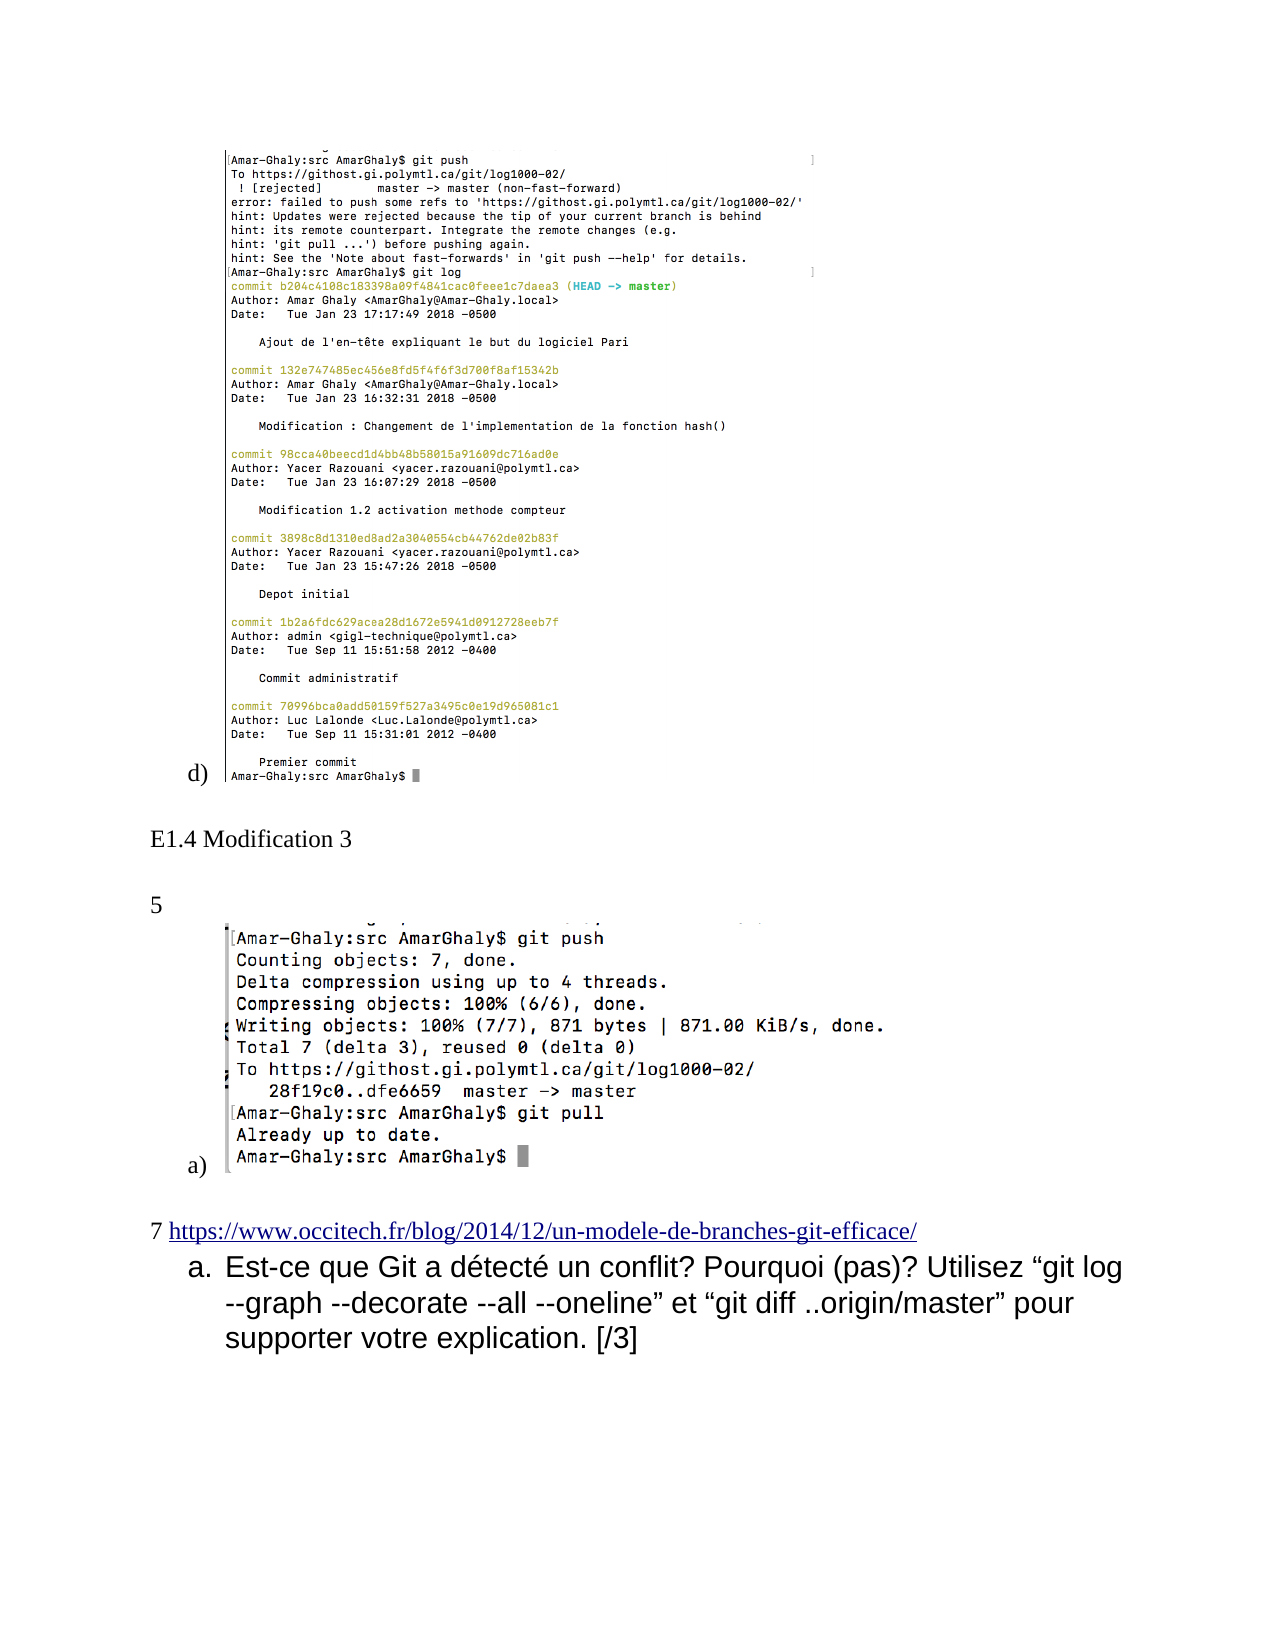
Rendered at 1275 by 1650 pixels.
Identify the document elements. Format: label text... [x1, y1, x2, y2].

picture [225, 150, 814, 782]
text 7 https://www.occitech.fr/blog/2014/12/un-modele-de-branches-git-efficace/ [150, 1216, 1125, 1244]
list Est-ce que Git a détecté un conflit? Pourquoi (pas)? Utilisez “git log --graph --decorate --all --oneline” et “git diff ..origin/master” pour supporter votre explication. [/3] [187, 1249, 1125, 1355]
text E1.4 Modification 3 [150, 824, 1125, 853]
text 5 [150, 890, 1125, 919]
picture [225, 923, 964, 1173]
